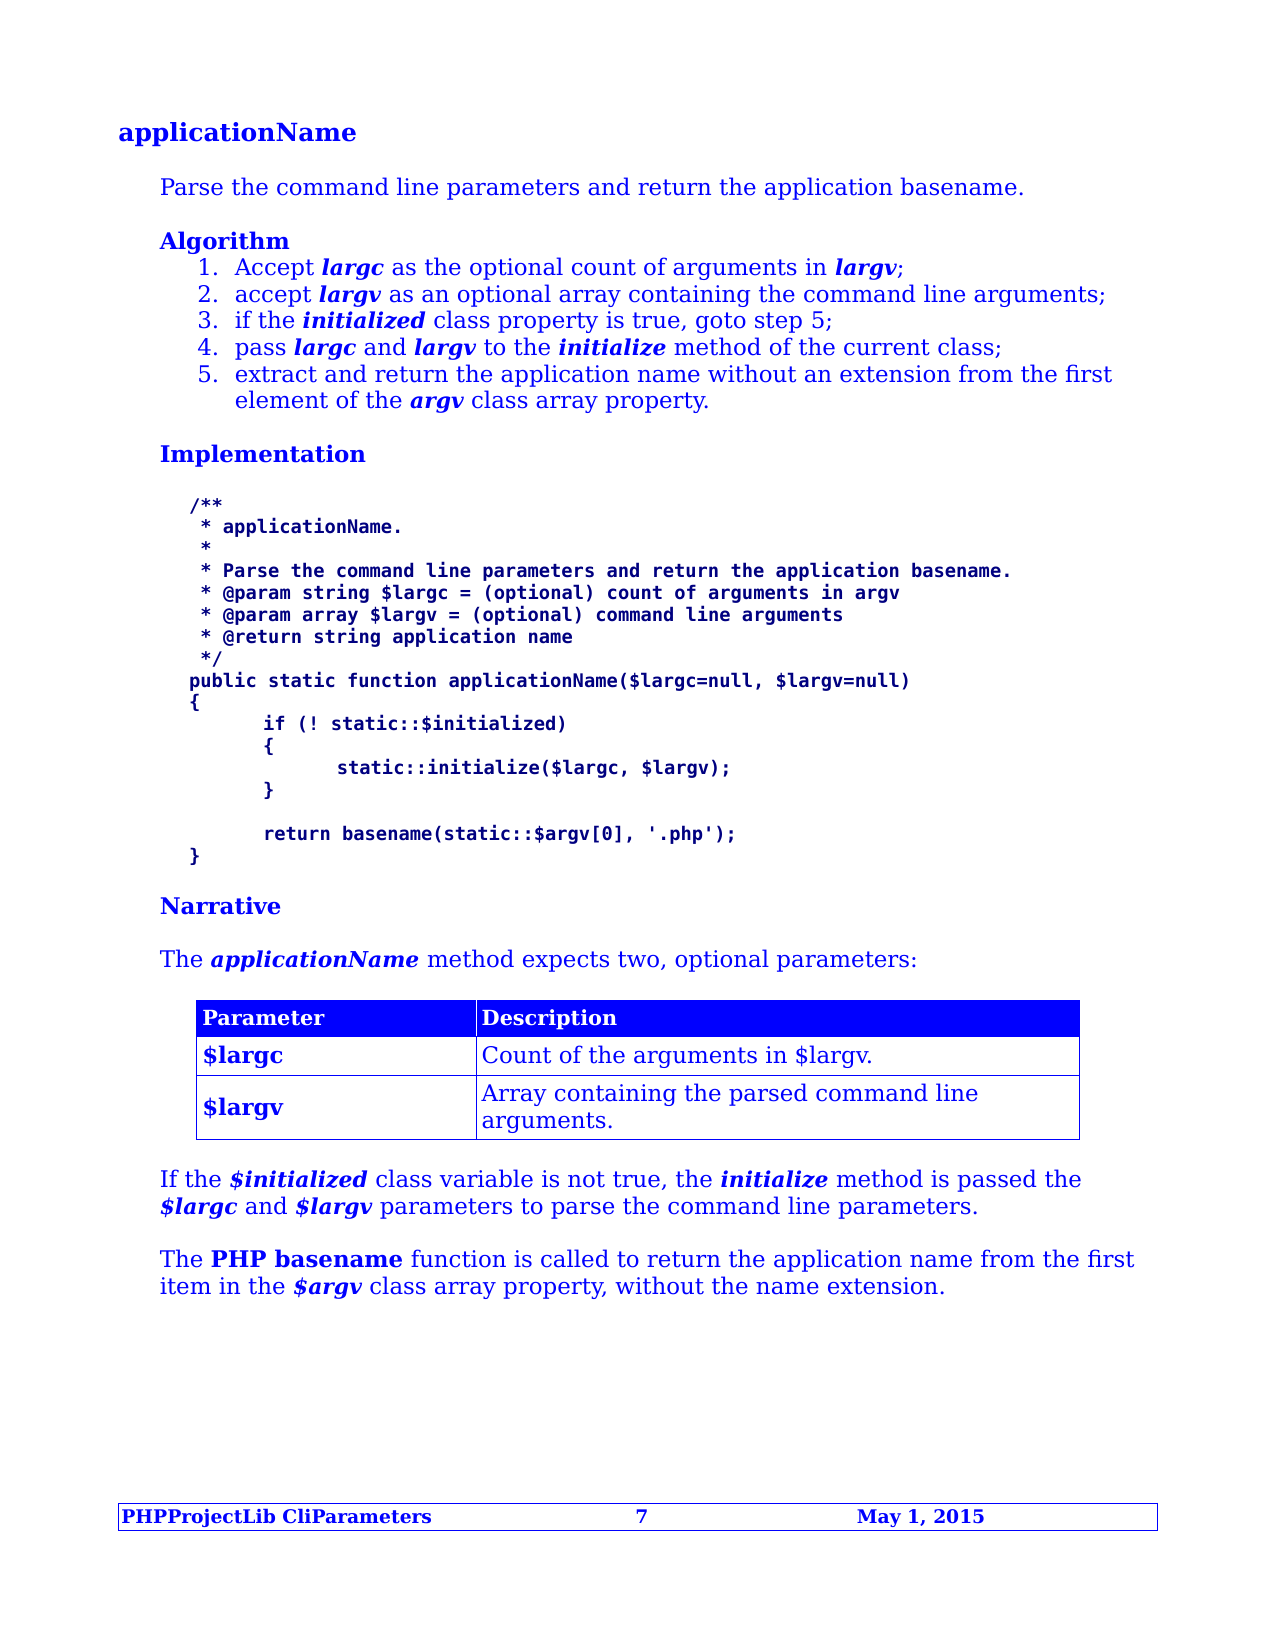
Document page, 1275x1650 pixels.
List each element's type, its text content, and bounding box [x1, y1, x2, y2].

list * @param array $largv = (optional) command line arguments [189, 604, 1157, 626]
list */ [189, 648, 1157, 669]
text Parse the command line parameters and return the application basename. [159, 174, 1157, 201]
text Algorithm [159, 227, 1157, 254]
table_cell Array containing the parsed command line arguments. [477, 1076, 1079, 1139]
text If the $initialized class variable is not true, the initialize method is passed the $largc and $largv parameters to parse the command line parameters. [159, 1166, 1157, 1219]
table_header Description [477, 1001, 1079, 1036]
list /** [189, 494, 1157, 516]
list { [189, 735, 1157, 757]
table_cell $largc [197, 1037, 476, 1074]
list public static function applicationName($largc=null, $largv=null) [189, 669, 1157, 691]
table_header Parameter [197, 1001, 476, 1036]
list } [189, 779, 1157, 801]
text The PHP basename function is called to return the application name from the first item in the $argv class array property, without the name extension. [159, 1246, 1157, 1300]
title applicationName [118, 118, 1157, 147]
text Implementation [159, 441, 1157, 468]
list return basename(static::$argv[0], '.php'); [189, 823, 1157, 844]
list extract and return the application name without an extension from the first element of the argv class array property. [197, 361, 1157, 414]
list if the initialized class property is true, goto step 5; [197, 308, 1157, 334]
list accept largv as an optional array containing the command line arguments; [197, 281, 1157, 308]
list pass largc and largv to the initialize method of the current class; [197, 334, 1157, 361]
list Accept largc as the optional count of arguments in largv; [197, 254, 1157, 281]
list static::initialize($largc, $largv); [189, 757, 1157, 779]
list * [189, 538, 1157, 560]
list { [189, 691, 1157, 713]
list * @param string $largc = (optional) count of arguments in argv [189, 582, 1157, 604]
list } [189, 844, 1157, 866]
list * Parse the command line parameters and return the application basename. [189, 560, 1157, 582]
list * @return string application name [189, 626, 1157, 648]
list if (! static::$initialized) [189, 713, 1157, 735]
list * applicationName. [189, 516, 1157, 538]
text The applicationName method expects two, optional parameters: [159, 947, 1157, 973]
table_cell $largv [197, 1076, 476, 1139]
text Narrative [159, 893, 1157, 920]
table_cell Count of the arguments in $largv. [477, 1037, 1079, 1074]
